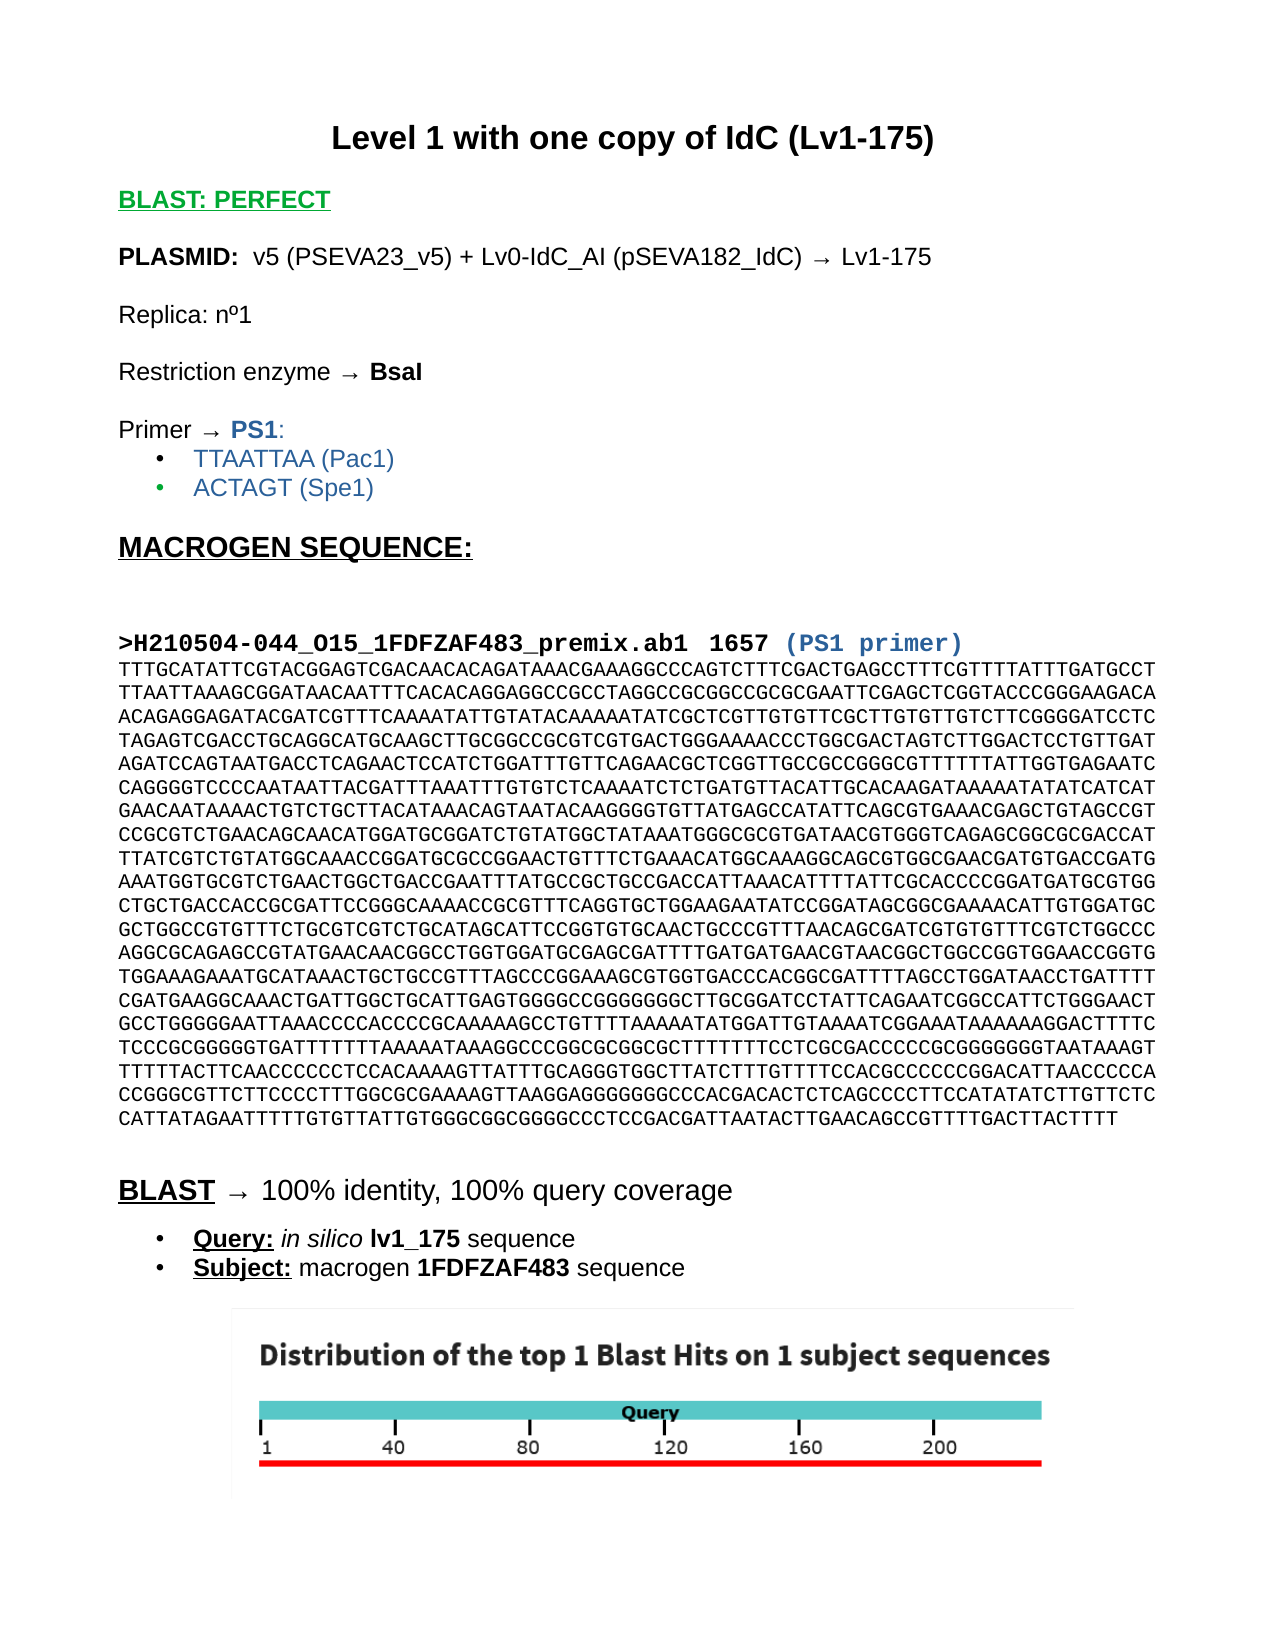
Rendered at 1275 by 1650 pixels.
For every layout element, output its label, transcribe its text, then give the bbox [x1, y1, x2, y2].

text Replica: nº1 [118, 300, 1157, 329]
text BLAST → 100% identity, 100% query coverage [118, 1173, 1157, 1207]
text PLASMID: v5 (PSEVA23_v5) + Lv0-IdC_AI (pSEVA182_IdC) → Lv1-175 [118, 242, 1157, 271]
text BLAST: PERFECT [118, 185, 1157, 214]
list TTAATTAA (Pac1) [156, 444, 1157, 472]
text >H210504-044_O15_1FDFZAF483_premix.ab1 1657 (PS1 primer) [118, 630, 1157, 659]
text Primer → PS1: [118, 415, 1157, 444]
text Level 1 with one copy of IdC (Lv1-175) [118, 118, 1157, 157]
list Subject: macrogen 1FDFZAF483 sequence [156, 1253, 1157, 1282]
text MACROGEN SEQUENCE: [118, 530, 1157, 563]
list Query: in silico lv1_175 sequence [156, 1224, 1157, 1253]
text TTTGCATATTCGTACGGAGTCGACAACACAGATAAACGAAAGGCCCAGTCTTTCGACTGAGCCTTTCGTTTTATTTGATGCCTTTAATTAAAGCGGATAACAATTTCACACAGGAGGCCGCCTAGGCCGCGGCCGCGCGAATTCGAGCTCGGTACCCGGGAAGACAACAGAGGAGATACGATCGTTTCAAAATATTGTATACAAAAATATCGCTCGTTGTGTTCGCTTGTGTTGTCTTCGGGGATCCTCTAGAGTCGACCTGCAGGCATGCAAGCTTGCGGCCGCGTCGTGACTGGGAAAACCCTGGCGACTAGTCTTGGACTCCTGTTGATAGATCCAGTAATGACCTCAGAACTCCATCTGGATTTGTTCAGAACGCTCGGTTGCCGCCGGGCGTTTTTTATTGGTGAGAATCCAGGGGTCCCCAATAATTACGATTTAAATTTGTGTCTCAAAATCTCTGATGTTACATTGCACAAGATAAAAATATATCATCATGAACAATAAAACTGTCTGCTTACATAAACAGTAATACAAGGGGTGTTATGAGCCATATTCAGCGTGAAACGAGCTGTAGCCGTCCGCGTCTGAACAGCAACATGGATGCGGATCTGTATGGCTATAAATGGGCGCGTGATAACGTGGGTCAGAGCGGCGCGACCATTTATCGTCTGTATGGCAAACCGGATGCGCCGGAACTGTTTCTGAAACATGGCAAAGGCAGCGTGGCGAACGATGTGACCGATGAAATGGTGCGTCTGAACTGGCTGACCGAATTTATGCCGCTGCCGACCATTAAACATTTTATTCGCACCCCGGATGATGCGTGGCTGCTGACCACCGCGATTCCGGGCAAAACCGCGTTTCAGGTGCTGGAAGAATATCCGGATAGCGGCGAAAACATTGTGGATGCGCTGGCCGTGTTTCTGCGTCGTCTGCATAGCATTCCGGTGTGCAACTGCCCGTTTAACAGCGATCGTGTGTTTCGTCTGGCCCAGGCGCAGAGCCGTATGAACAACGGCCTGGTGGATGCGAGCGATTTTGATGATGAACGTAACGGCTGGCCGGTGGAACCGGTGTGGAAAGAAATGCATAAACTGCTGCCGTTTAGCCCGGAAAGCGTGGTGACCCACGGCGATTTTAGCCTGGATAACCTGATTTTCGATGAAGGCAAACTGATTGGCTGCATTGAGTGGGGCCGGGGGGGCTTGCGGATCCTATTCAGAATCGGCCATTCTGGGAACTGCCTGGGGGAATTAAACCCCACCCCGCAAAAAGCCTGTTTTAAAAATATGGATTGTAAAATCGGAAATAAAAAAGGACTTTTCTCCCGCGGGGGTGATTTTTTTAAAAATAAAGGCCCGGCGCGGCGCTTTTTTTCCTCGCGACCCCCGCGGGGGGGTAATAAAGTTTTTTACTTCAACCCCCCTCCACAAAAGTTATTTGCAGGGTGGCTTATCTTTGTTTTCCACGCCCCCCGGACATTAACCCCCACCGGGCGTTCTTCCCCTTTGGCGCGAAAAGTTAAGGAGGGGGGGCCCACGACACTCTCAGCCCCTTCCATATATCTTGTTCTCCATTATAGAATTTTTGTGTTATTGTGGGCGGCGGGGCCCTCCGACGATTAATACTTGAACAGCCGTTTTGACTTACTTTT [118, 659, 1157, 1132]
list ACTAGT (Spe1) [156, 472, 1157, 501]
text Restriction enzyme → BsaI [118, 357, 1157, 386]
picture [231, 1308, 1075, 1499]
